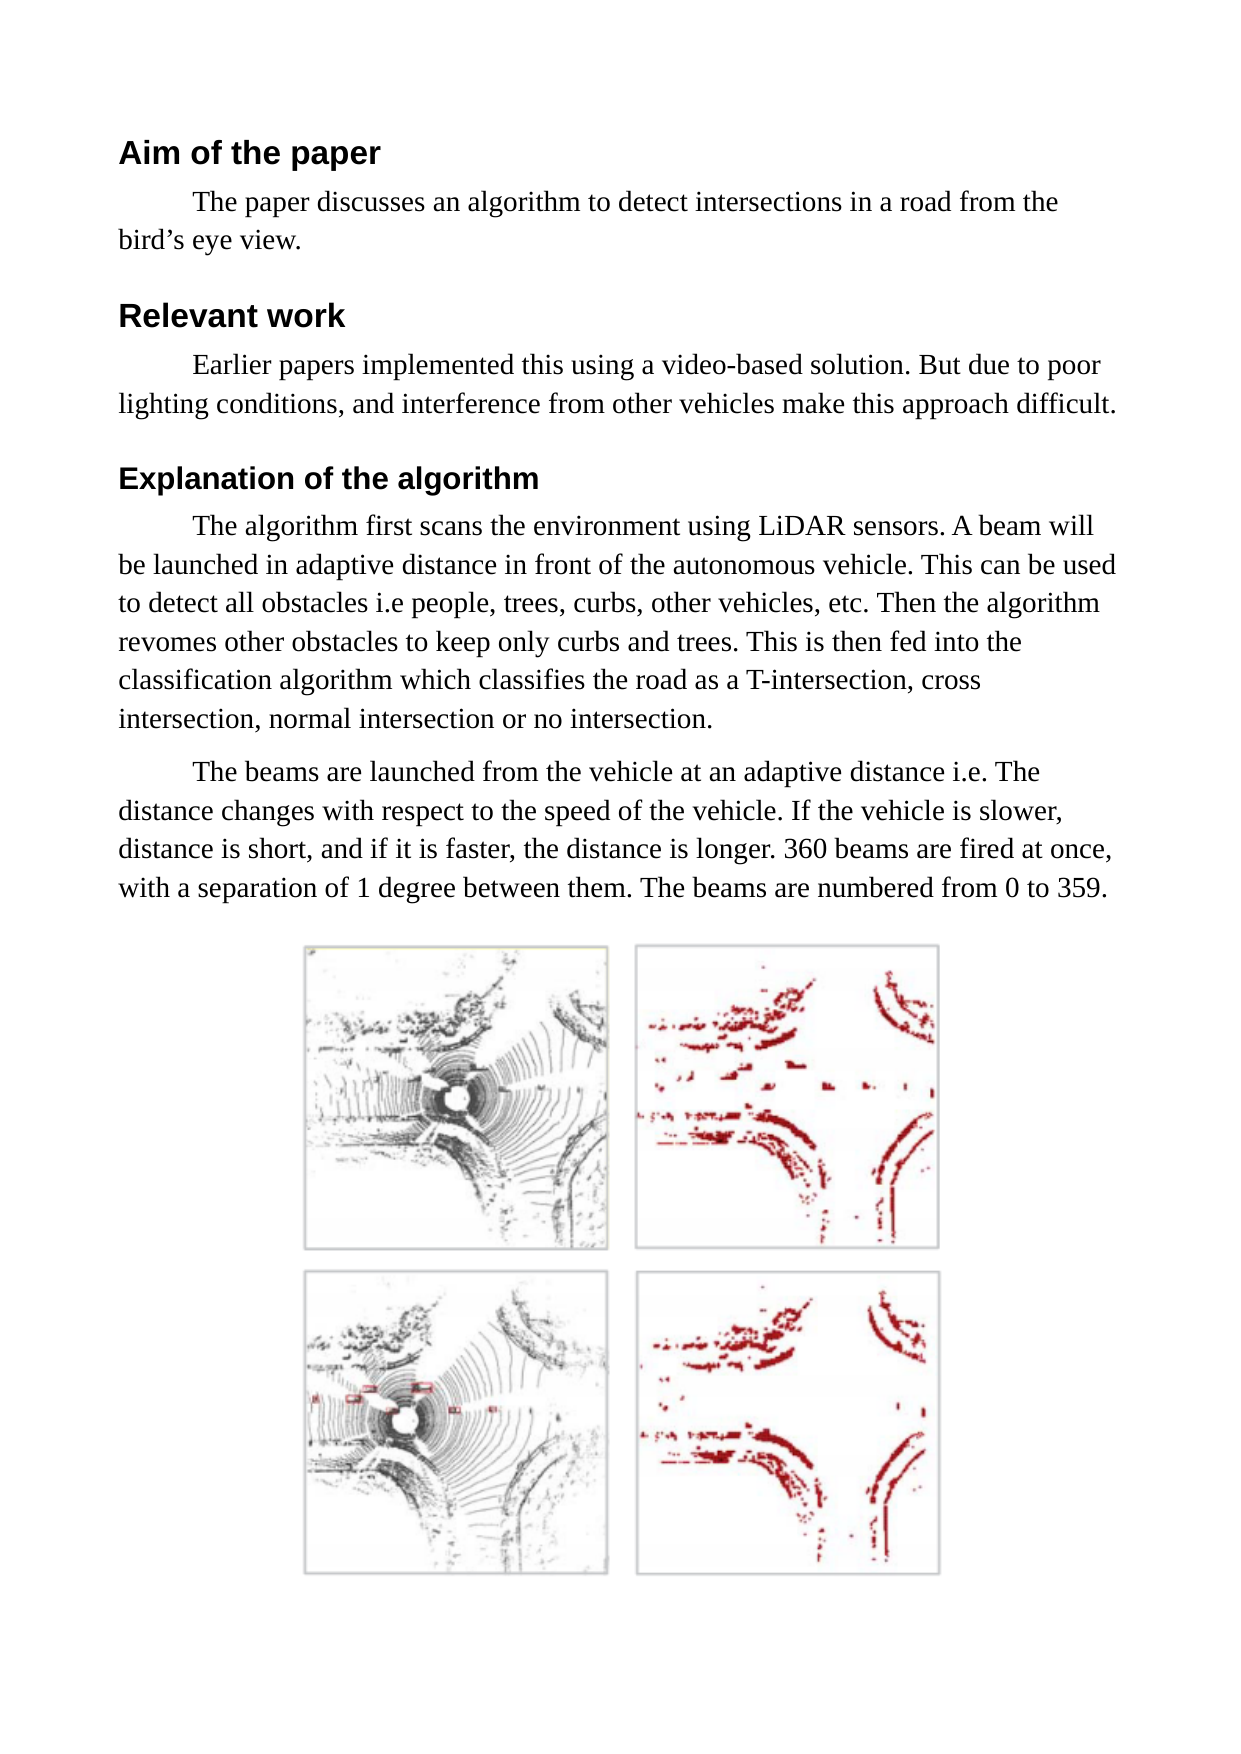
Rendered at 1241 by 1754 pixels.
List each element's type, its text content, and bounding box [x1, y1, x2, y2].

subtitle Relevant work [118, 296, 1122, 335]
text The algorithm first scans the environment using LiDAR sensors. A beam will be launched in adaptive distance in front of the autonomous vehicle. This can be used to detect all obstacles i.e people, trees, curbs, other vehicles, etc. Then the algorithm revomes other obstacles to keep only curbs and trees. This is then fed into the classification algorithm which classifies the road as a T-intersection, cross intersection, normal intersection or no intersection. [118, 508, 1122, 734]
subtitle Aim of the paper [118, 133, 1122, 171]
subtitle Explanation of the algorithm [118, 460, 1122, 496]
picture [275, 922, 965, 1595]
text The beams are launched from the vehicle at an adaptive distance i.e. The distance changes with respect to the speed of the vehicle. If the vehicle is slower, distance is short, and if it is faster, the distance is longer. 360 beams are fired at once, with a separation of 1 degree between them. The beams are numbered from 0 to 359. [118, 754, 1122, 903]
text Earlier papers implemented this using a video-based solution. But due to poor lighting conditions, and interference from other vehicles make this approach difficult. [118, 347, 1122, 419]
text The paper discusses an algorithm to detect intersections in a road from the bird’s eye view. [118, 184, 1122, 256]
